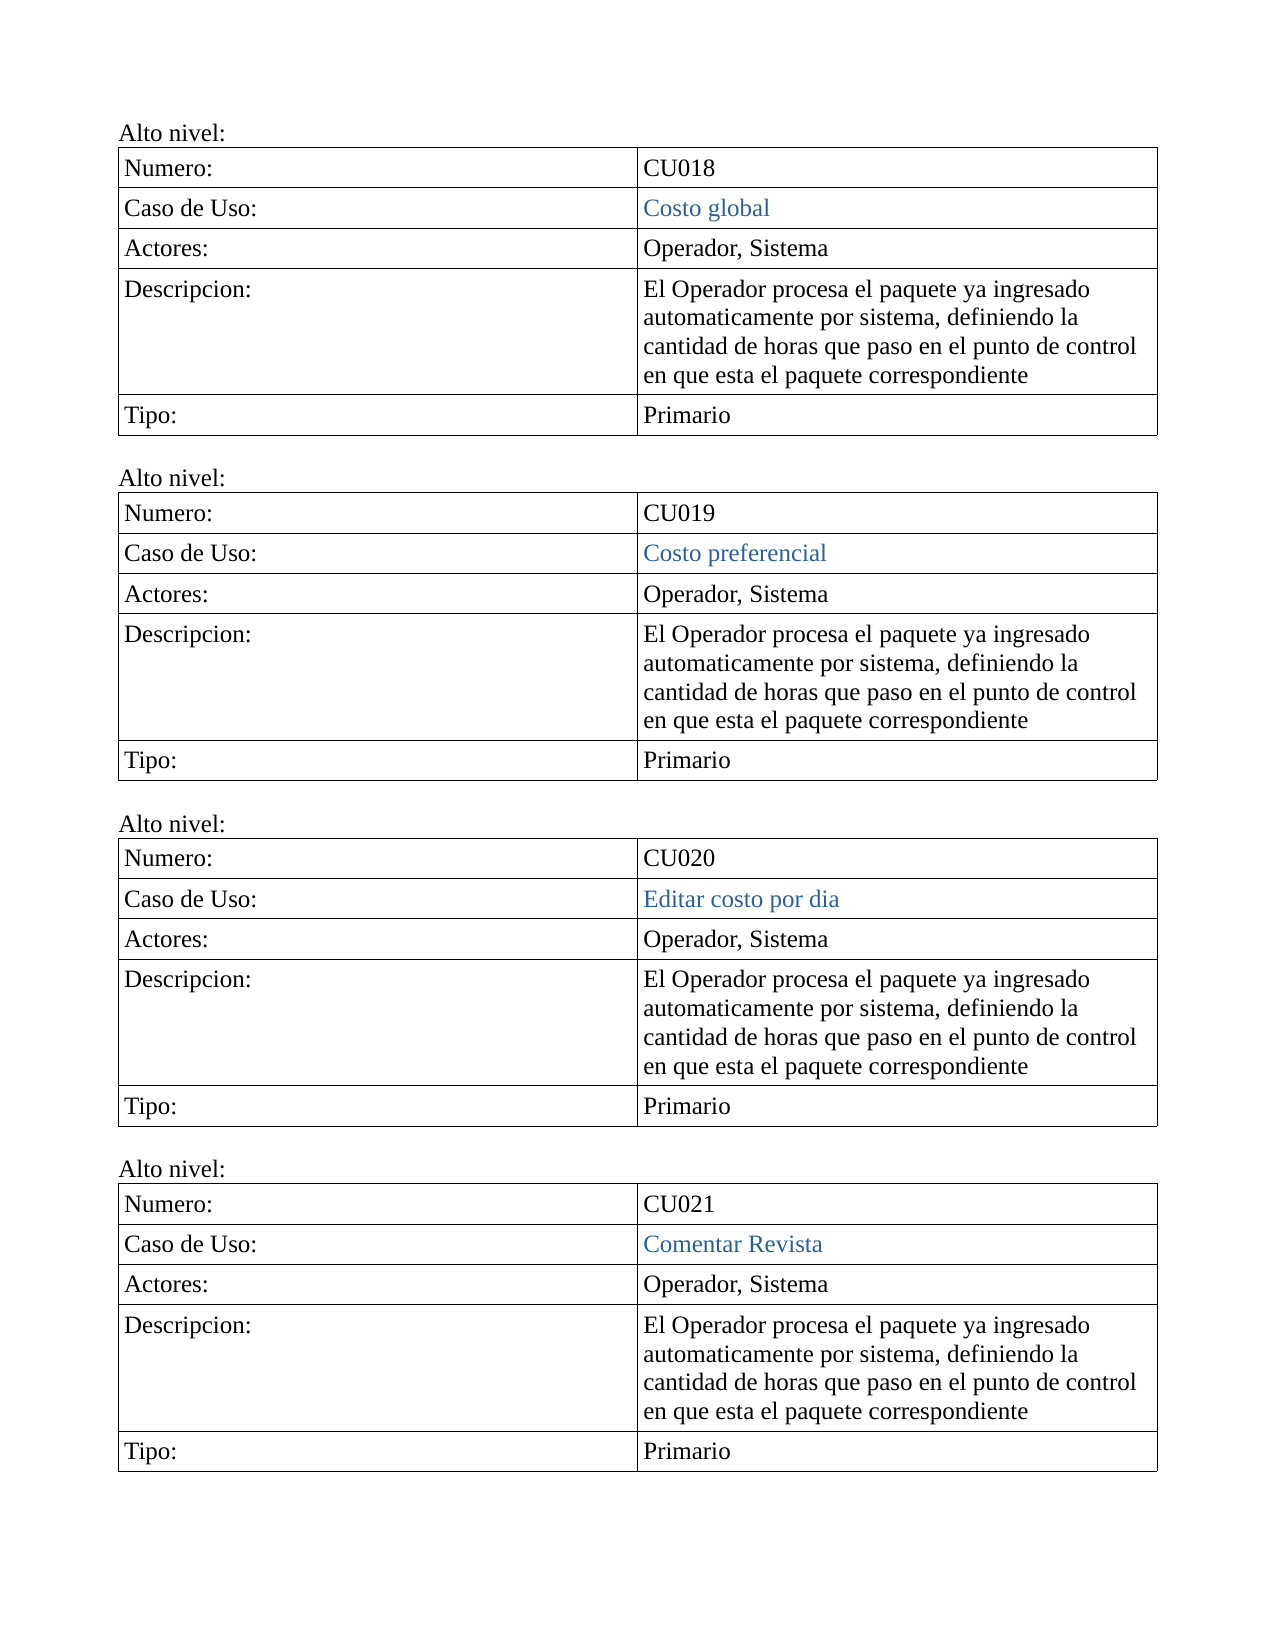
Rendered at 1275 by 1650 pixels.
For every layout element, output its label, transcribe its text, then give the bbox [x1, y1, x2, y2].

table_cell Comentar Revista [638, 1225, 1157, 1264]
table_cell Caso de Uso: [119, 534, 637, 573]
table_cell Primario [638, 1086, 1157, 1126]
table_cell Descripcion: [119, 269, 637, 394]
table_header Numero: [119, 148, 637, 187]
table_cell Actores: [119, 229, 637, 268]
table_header CU021 [638, 1184, 1157, 1223]
table_cell El Operador procesa el paquete ya ingresado automaticamente por sistema, definiendo la cantidad de horas que paso en el punto de control en que esta el paquete correspondiente [638, 614, 1157, 740]
table_cell Operador, Sistema [638, 574, 1157, 613]
table_cell Descripcion: [119, 960, 637, 1085]
table_cell Descripcion: [119, 614, 637, 740]
table_cell Tipo: [119, 741, 637, 780]
table_cell El Operador procesa el paquete ya ingresado automaticamente por sistema, definiendo la cantidad de horas que paso en el punto de control en que esta el paquete correspondiente [638, 269, 1157, 394]
table_cell Operador, Sistema [638, 919, 1157, 959]
table_cell Actores: [119, 574, 637, 613]
table_cell Actores: [119, 1265, 637, 1304]
table_cell Editar costo por dia [638, 879, 1157, 918]
table_cell El Operador procesa el paquete ya ingresado automaticamente por sistema, definiendo la cantidad de horas que paso en el punto de control en que esta el paquete correspondiente [638, 1305, 1157, 1431]
table_cell Costo preferencial [638, 534, 1157, 573]
table_cell El Operador procesa el paquete ya ingresado automaticamente por sistema, definiendo la cantidad de horas que paso en el punto de control en que esta el paquete correspondiente [638, 960, 1157, 1085]
text Alto nivel: [118, 463, 1157, 492]
table_cell Primario [638, 741, 1157, 780]
table_cell Operador, Sistema [638, 1265, 1157, 1304]
table_header CU018 [638, 148, 1157, 187]
table_header CU020 [638, 839, 1157, 878]
table_cell Caso de Uso: [119, 1225, 637, 1264]
text Alto nivel: [118, 809, 1157, 838]
table_cell Tipo: [119, 1086, 637, 1126]
table_cell Costo global [638, 188, 1157, 227]
table_cell Descripcion: [119, 1305, 637, 1431]
table_cell Caso de Uso: [119, 879, 637, 918]
table_cell Caso de Uso: [119, 188, 637, 227]
table_header CU019 [638, 493, 1157, 533]
text Alto nivel: [118, 118, 1157, 147]
table_header Numero: [119, 1184, 637, 1223]
table_header Numero: [119, 839, 637, 878]
text Alto nivel: [118, 1154, 1157, 1183]
table_cell Operador, Sistema [638, 229, 1157, 268]
table_cell Primario [638, 395, 1157, 435]
table_header Numero: [119, 493, 637, 533]
table_cell Tipo: [119, 395, 637, 435]
table_cell Tipo: [119, 1432, 637, 1471]
table_cell Actores: [119, 919, 637, 959]
table_cell Primario [638, 1432, 1157, 1471]
